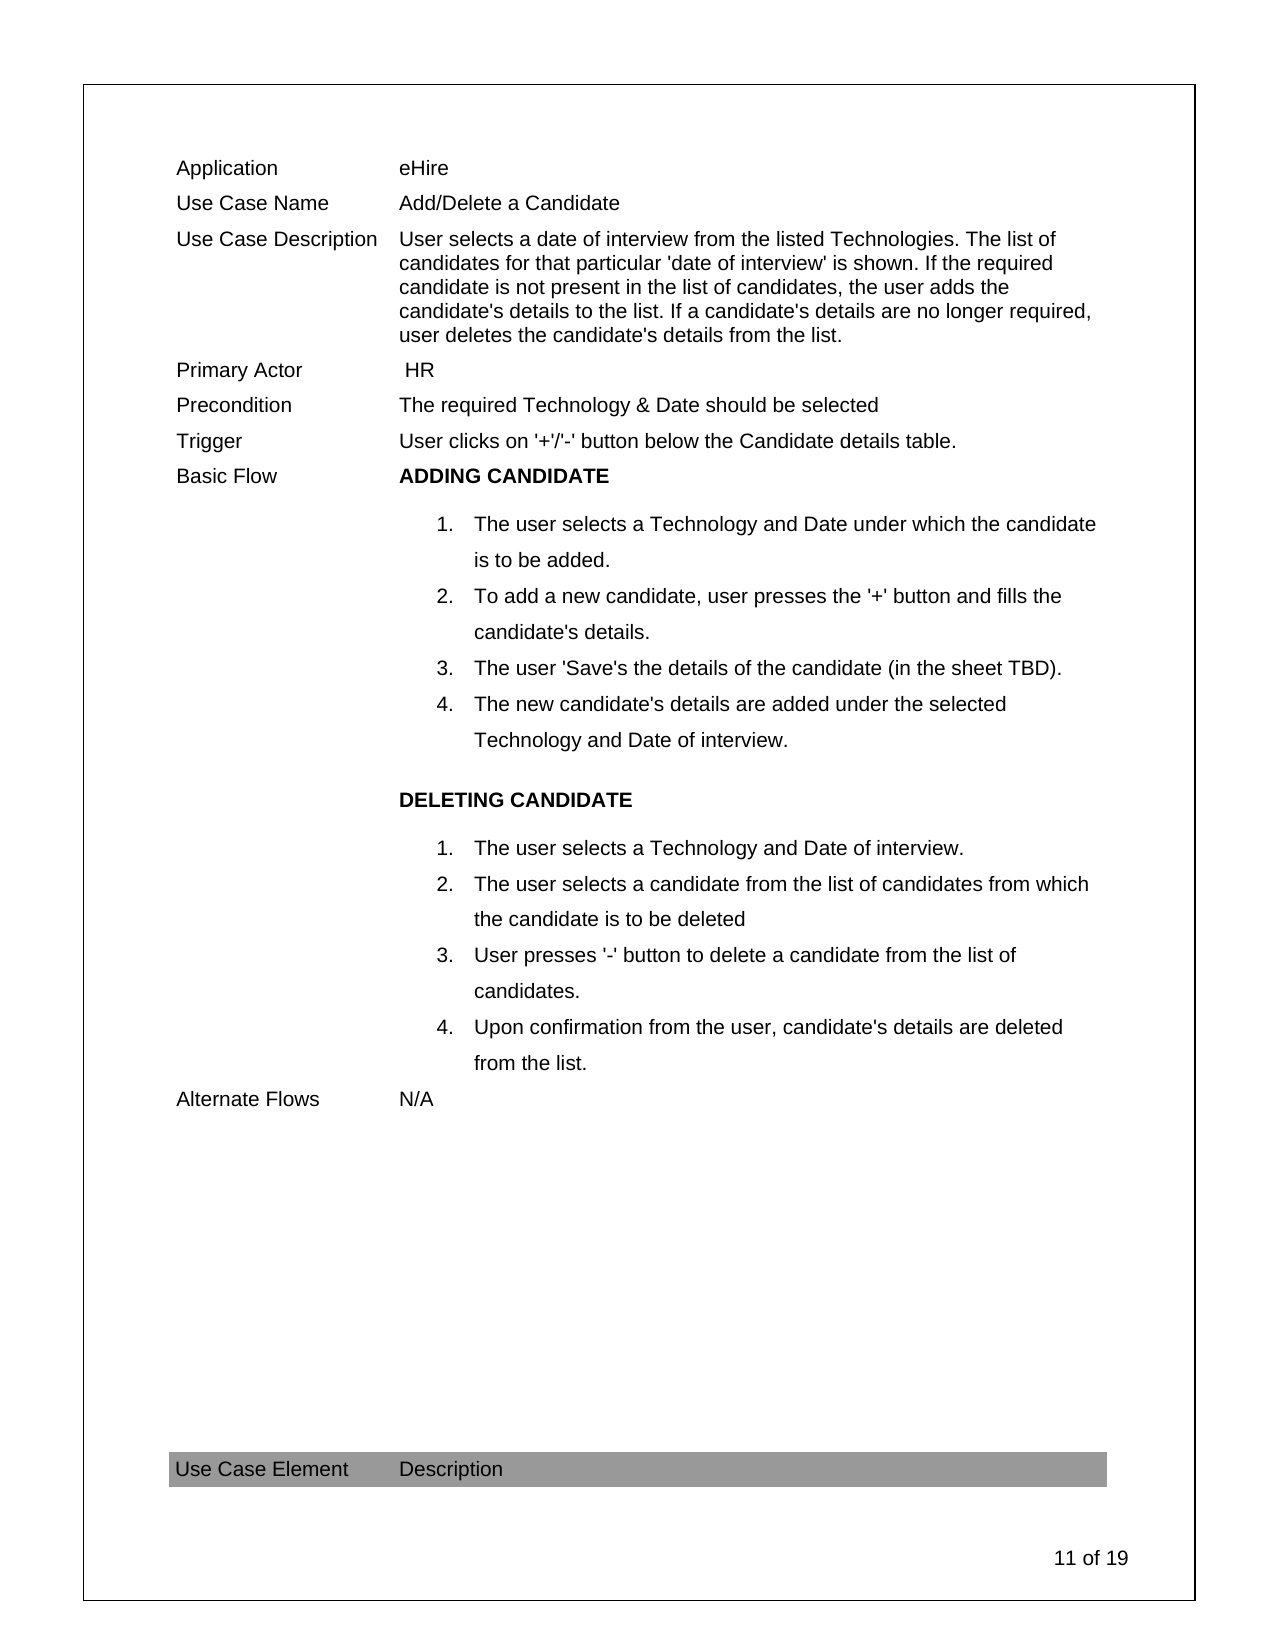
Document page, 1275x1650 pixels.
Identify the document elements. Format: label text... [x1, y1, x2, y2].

table_cell User clicks on '+'/'-' button below the Candidate details table. [393, 423, 1105, 458]
table_cell The required Technology & Date should be selected [393, 388, 1105, 423]
table_cell Primary Actor [170, 352, 393, 387]
table_cell Alternate Flows [170, 1081, 393, 1116]
table_cell Precondition [170, 388, 393, 423]
table_cell ADDING CANDIDATE The user selects a Technology and Date under which the candidate is to be added. To add a new candidate, user presses the '+' button and fills the candidate's details. The user 'Save's the details of the candidate (in the sheet TBD). The new candidate's details are added under the selected Technology and Date of interview. DELETING CANDIDATE The user selects a Technology and Date of interview. The user selects a candidate from the list of candidates from which the candidate is to be deleted User presses '-' button to delete a candidate from the list of candidates. Upon confirmation from the user, candidate's details are deleted from the list. [393, 458, 1105, 1081]
table_cell Application [170, 150, 393, 185]
table_cell Use Case Name [170, 185, 393, 221]
table_cell HR [393, 352, 1105, 387]
table_cell Use Case Description [170, 221, 393, 352]
table_cell Trigger [170, 423, 393, 458]
table_cell eHire [393, 150, 1105, 185]
table_cell Basic Flow [170, 458, 393, 1081]
table_cell N/A [393, 1081, 1105, 1116]
table_cell Add/Delete a Candidate [393, 185, 1105, 221]
table_cell User selects a date of interview from the listed Technologies. The list of candidates for that particular 'date of interview' is shown. If the required candidate is not present in the list of candidates, the user adds the candidate's details to the list. If a candidate's details are no longer required, user deletes the candidate's details from the list. [393, 221, 1105, 352]
table_header Description [393, 1452, 1107, 1487]
table_header Use Case Element [169, 1452, 393, 1487]
